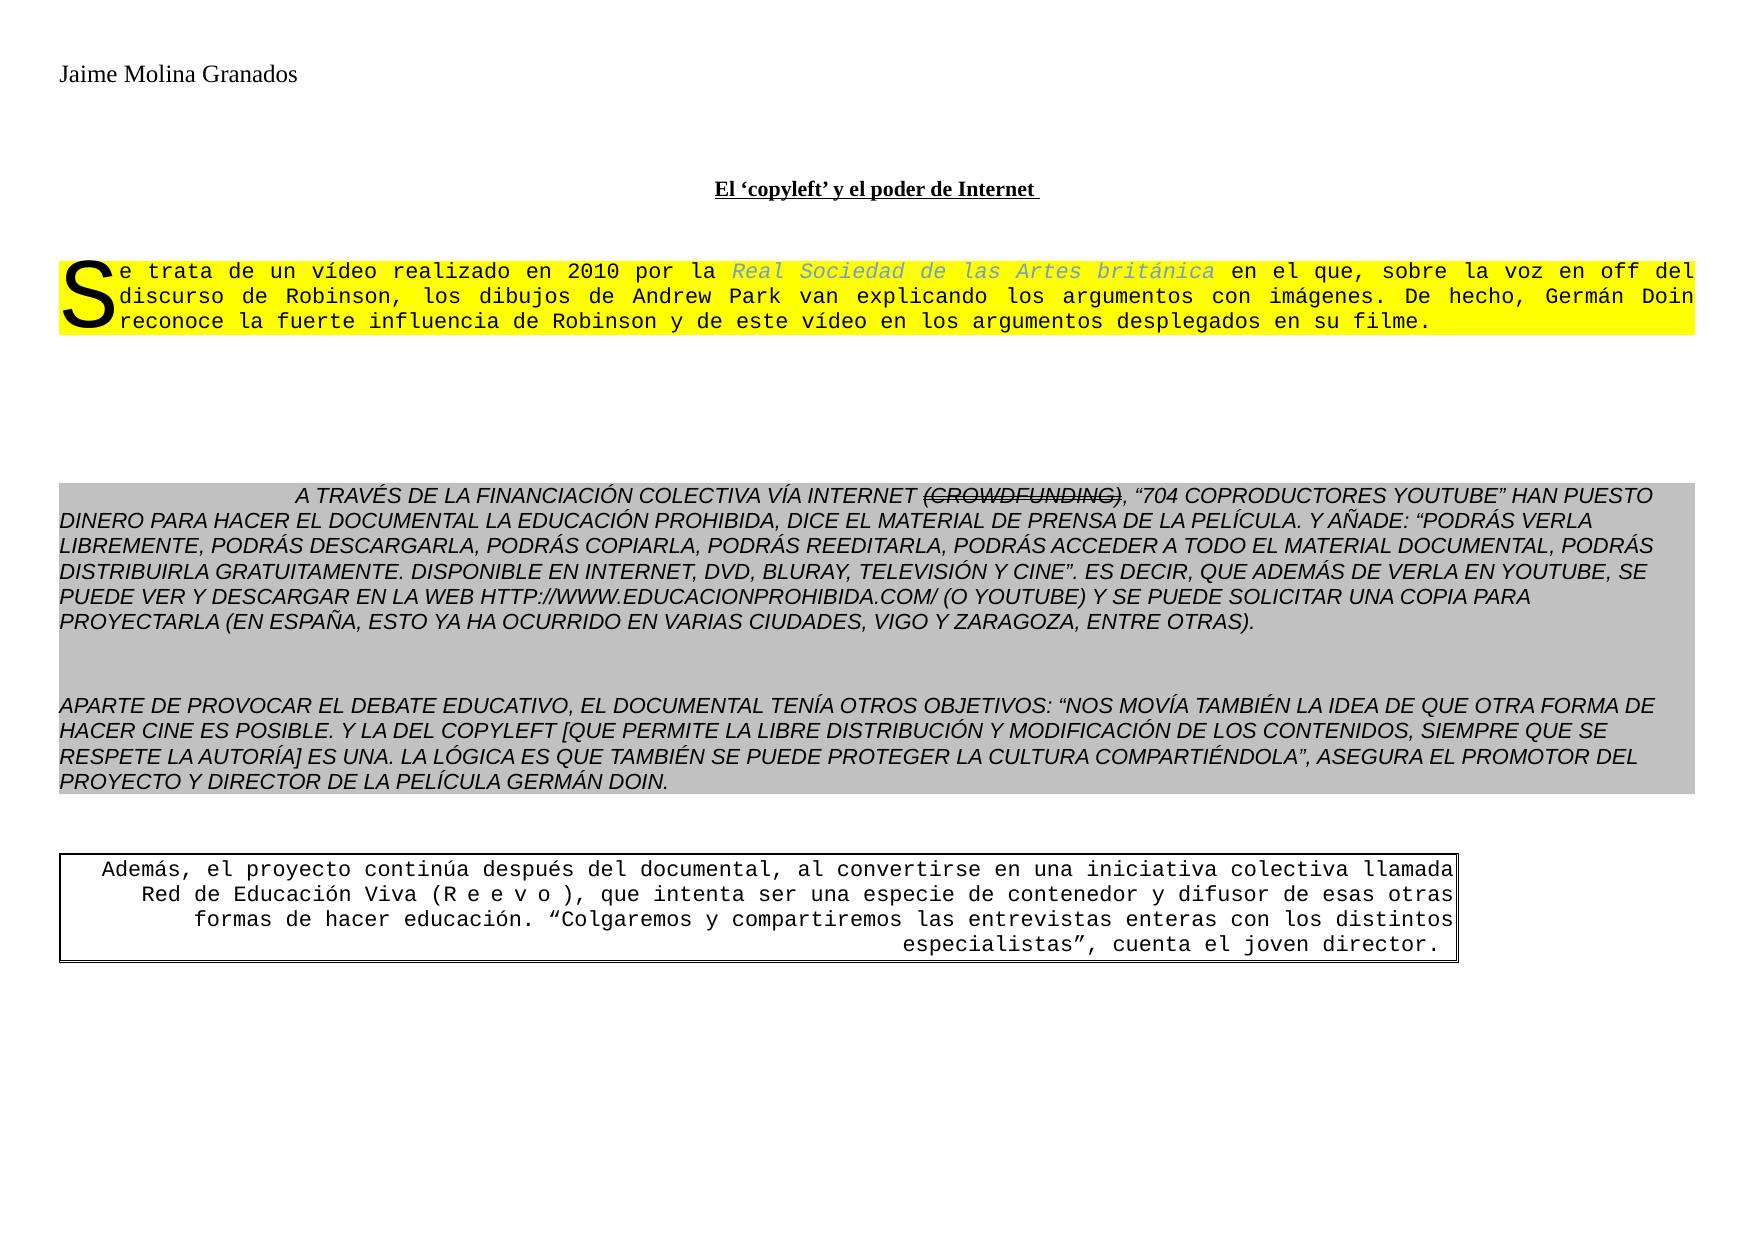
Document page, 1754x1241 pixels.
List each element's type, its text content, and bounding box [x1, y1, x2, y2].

text El ‘copyleft’ y el poder de Internet [59, 176, 1695, 202]
text Aparte de provocar el debate educativo, el documental tenía otros objetivos: “Nos movía también la idea de que otra forma de hacer cine es posible. Y la del copyleft [que permite la libre distribución y modificación de los contenidos, siempre que se respete la autoría] es una. La lógica es que también se puede proteger la cultura compartiéndola”, asegura el promotor del proyecto y director de la película Germán Doin. [59, 693, 1695, 794]
text Se trata de un vídeo realizado en 2010 por la Real Sociedad de las Artes británica en el que, sobre la voz en off del discurso de Robinson, los dibujos de Andrew Park van explicando los argumentos con imágenes. De hecho, Germán Doin reconoce la fuerte influencia de Robinson y de este vídeo en los argumentos desplegados en su filme. [59, 261, 1695, 335]
text Además, el proyecto continúa después del documental, al convertirse en una iniciativa colectiva llamada Red de Educación Viva (Reevo), que intenta ser una especie de contenedor y difusor de esas otras formas de hacer educación. “Colgaremos y compartiremos las entrevistas enteras con los distintos especialistas”, cuenta el joven director. [61, 855, 1456, 960]
text A través de la financiación colectiva vía Internet (crowdfunding), “704 coproductores YouTube” han puesto dinero para hacer el documental La educación prohibida, dice el material de prensa de la película. Y añade: “Podrás verla libremente, podrás descargarla, podrás copiarla, podrás reeditarla, podrás acceder a todo el material documental, podrás distribuirla gratuitamente. Disponible en Internet, DVD, Bluray, televisión y cine”. Es decir, que además de verla en YouTube, se puede ver y descargar en la web http://www.educacionprohibida.com/ (o YouTube) y se puede solicitar una copia para proyectarla (en España, esto ya ha ocurrido en varias ciudades, Vigo y Zaragoza, entre otras). [59, 483, 1695, 634]
